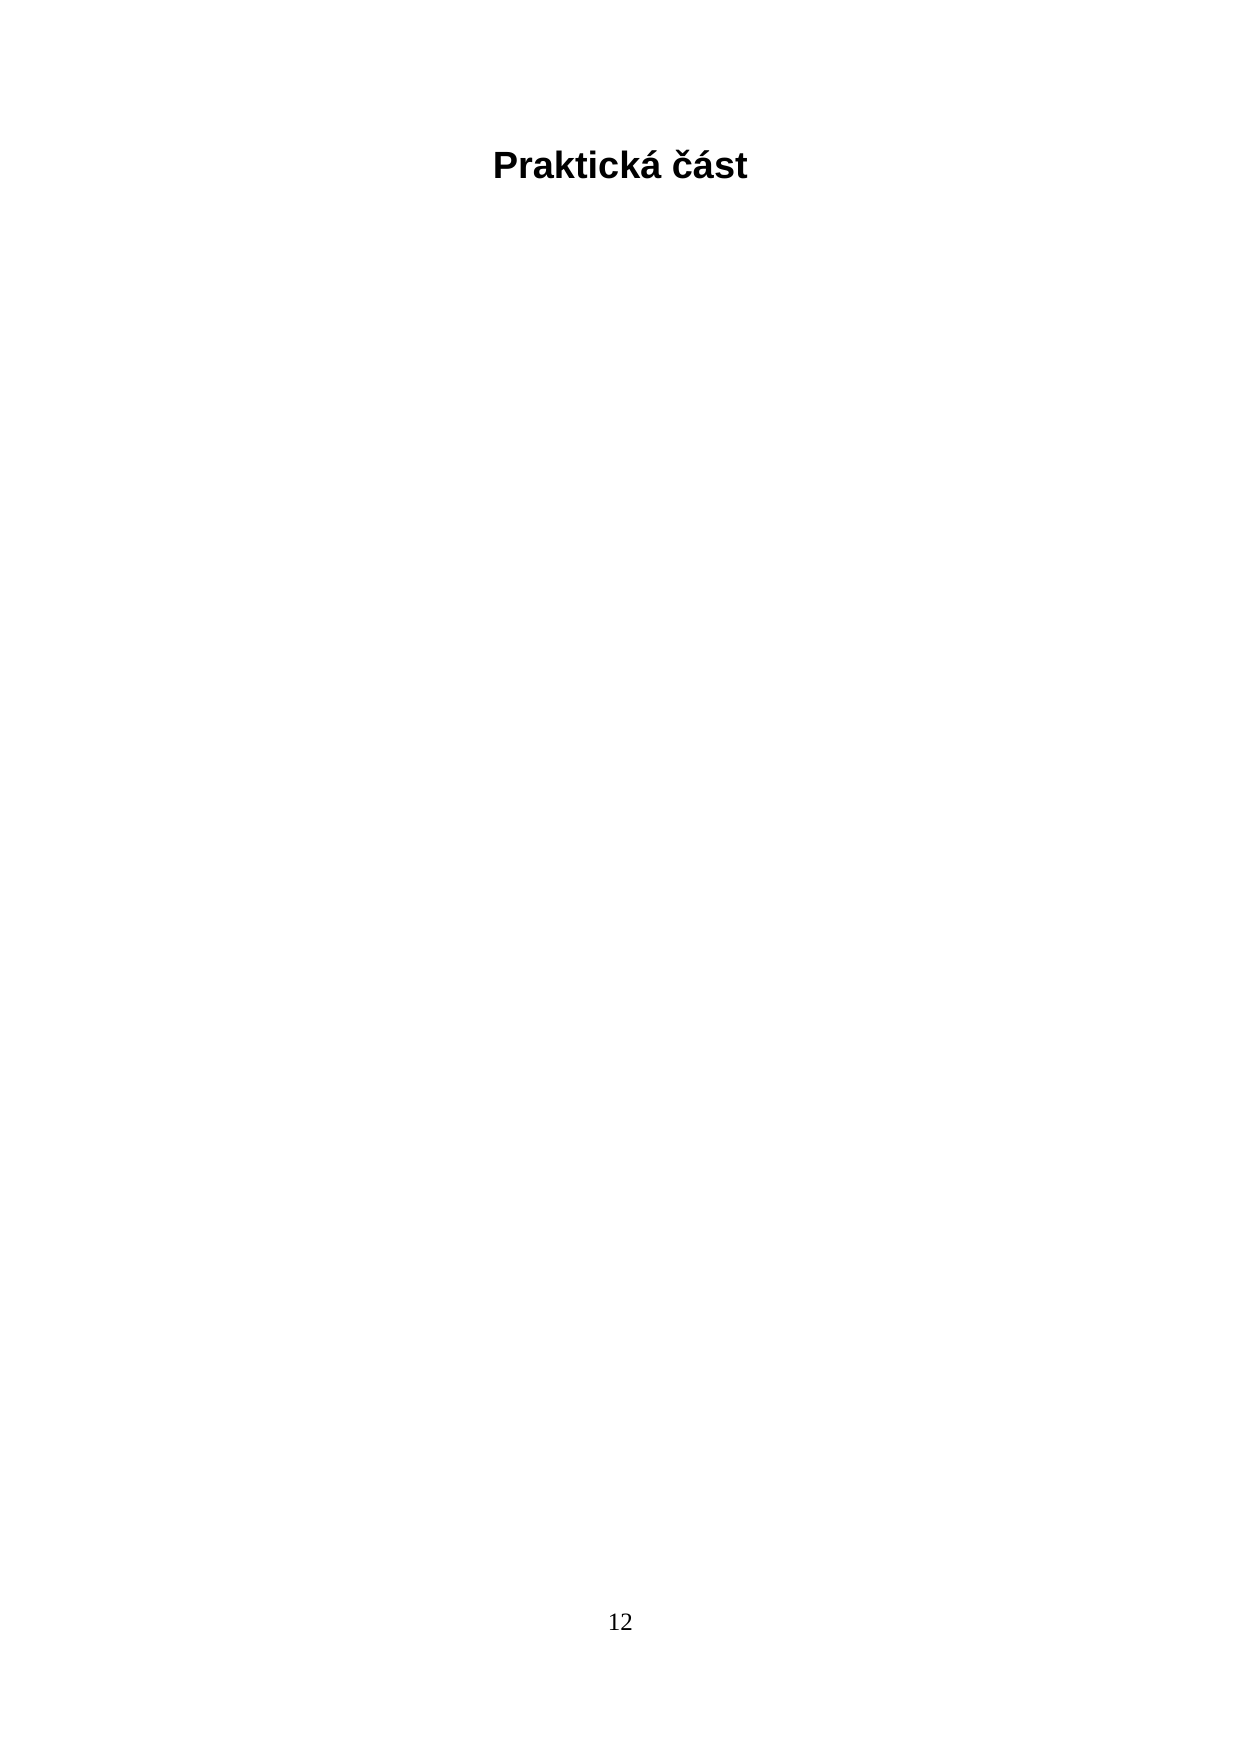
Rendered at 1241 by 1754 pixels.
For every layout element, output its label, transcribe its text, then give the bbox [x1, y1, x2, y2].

subtitle Praktická část [118, 143, 1122, 187]
